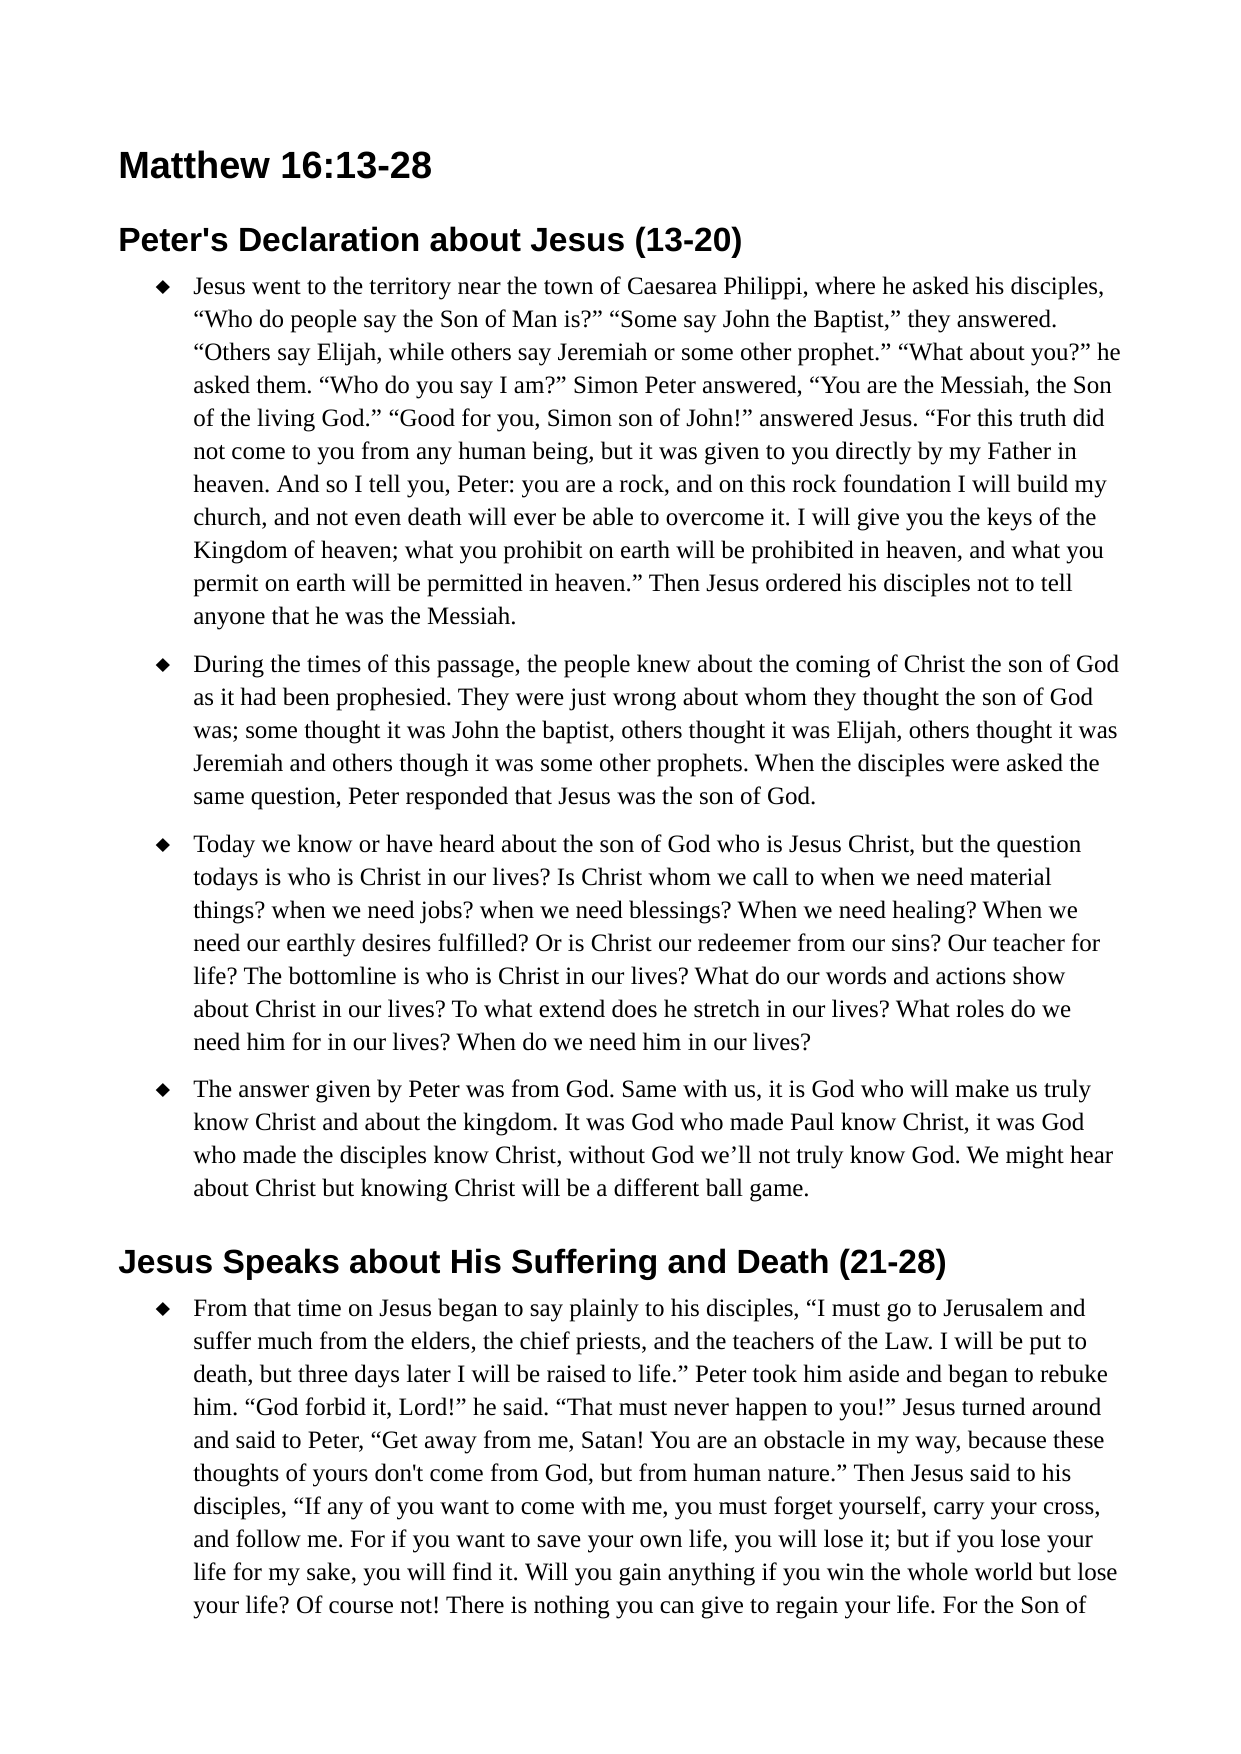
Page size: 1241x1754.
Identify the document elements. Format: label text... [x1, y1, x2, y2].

subtitle Peter's Declaration about Jesus (13-20) [118, 220, 1122, 259]
subtitle Matthew 16:13-28 [118, 143, 1122, 187]
subtitle Jesus Speaks about His Suffering and Death (21-28) [118, 1242, 1122, 1281]
list From that time on Jesus began to say plainly to his disciples, “I must go to Jerusalem and suffer much from the elders, the chief priests, and the teachers of the Law. I will be put to death, but three days later I will be raised to life.” Peter took him aside and began to rebuke him. “God forbid it, Lord!” he said. “That must never happen to you!” Jesus turned around and said to Peter, “Get away from me, Satan! You are an obstacle in my way, because these thoughts of yours don't come from God, but from human nature.” Then Jesus said to his disciples, “If any of you want to come with me, you must forget yourself, carry your cross, and follow me. For if you want to save your own life, you will lose it; but if you lose your life for my sake, you will find it. Will you gain anything if you win the whole world but lose your life? Of course not! There is nothing you can give to regain your life. For the Son of [156, 1293, 1122, 1619]
list Today we know or have heard about the son of God who is Jesus Christ, but the question todays is who is Christ in our lives? Is Christ whom we call to when we need material things? when we need jobs? when we need blessings? When we need healing? When we need our earthly desires fulfilled? Or is Christ our redeemer from our sins? Our teacher for life? The bottomline is who is Christ in our lives? What do our words and actions show about Christ in our lives? To what extend does he stretch in our lives? What roles do we need him for in our lives? When do we need him in our lives? [156, 829, 1122, 1056]
list During the times of this passage, the people knew about the coming of Christ the son of God as it had been prophesied. They were just wrong about whom they thought the son of God was; some thought it was John the baptist, others thought it was Elijah, others thought it was Jeremiah and others though it was some other prophets. When the disciples were asked the same question, Peter responded that Jesus was the son of God. [156, 649, 1122, 810]
list Jesus went to the territory near the town of Caesarea Philippi, where he asked his disciples, “Who do people say the Son of Man is?” “Some say John the Baptist,” they answered. “Others say Elijah, while others say Jeremiah or some other prophet.” “What about you?” he asked them. “Who do you say I am?” Simon Peter answered, “You are the Messiah, the Son of the living God.” “Good for you, Simon son of John!” answered Jesus. “For this truth did not come to you from any human being, but it was given to you directly by my Father in heaven. And so I tell you, Peter: you are a rock, and on this rock foundation I will build my church, and not even death will ever be able to overcome it. I will give you the keys of the Kingdom of heaven; what you prohibit on earth will be prohibited in heaven, and what you permit on earth will be permitted in heaven.” Then Jesus ordered his disciples not to tell anyone that he was the Messiah. [156, 271, 1122, 630]
list The answer given by Peter was from God. Same with us, it is God who will make us truly know Christ and about the kingdom. It was God who made Paul know Christ, it was God who made the disciples know Christ, without God we’ll not truly know God. We might hear about Christ but knowing Christ will be a different ball game. [156, 1074, 1122, 1202]
